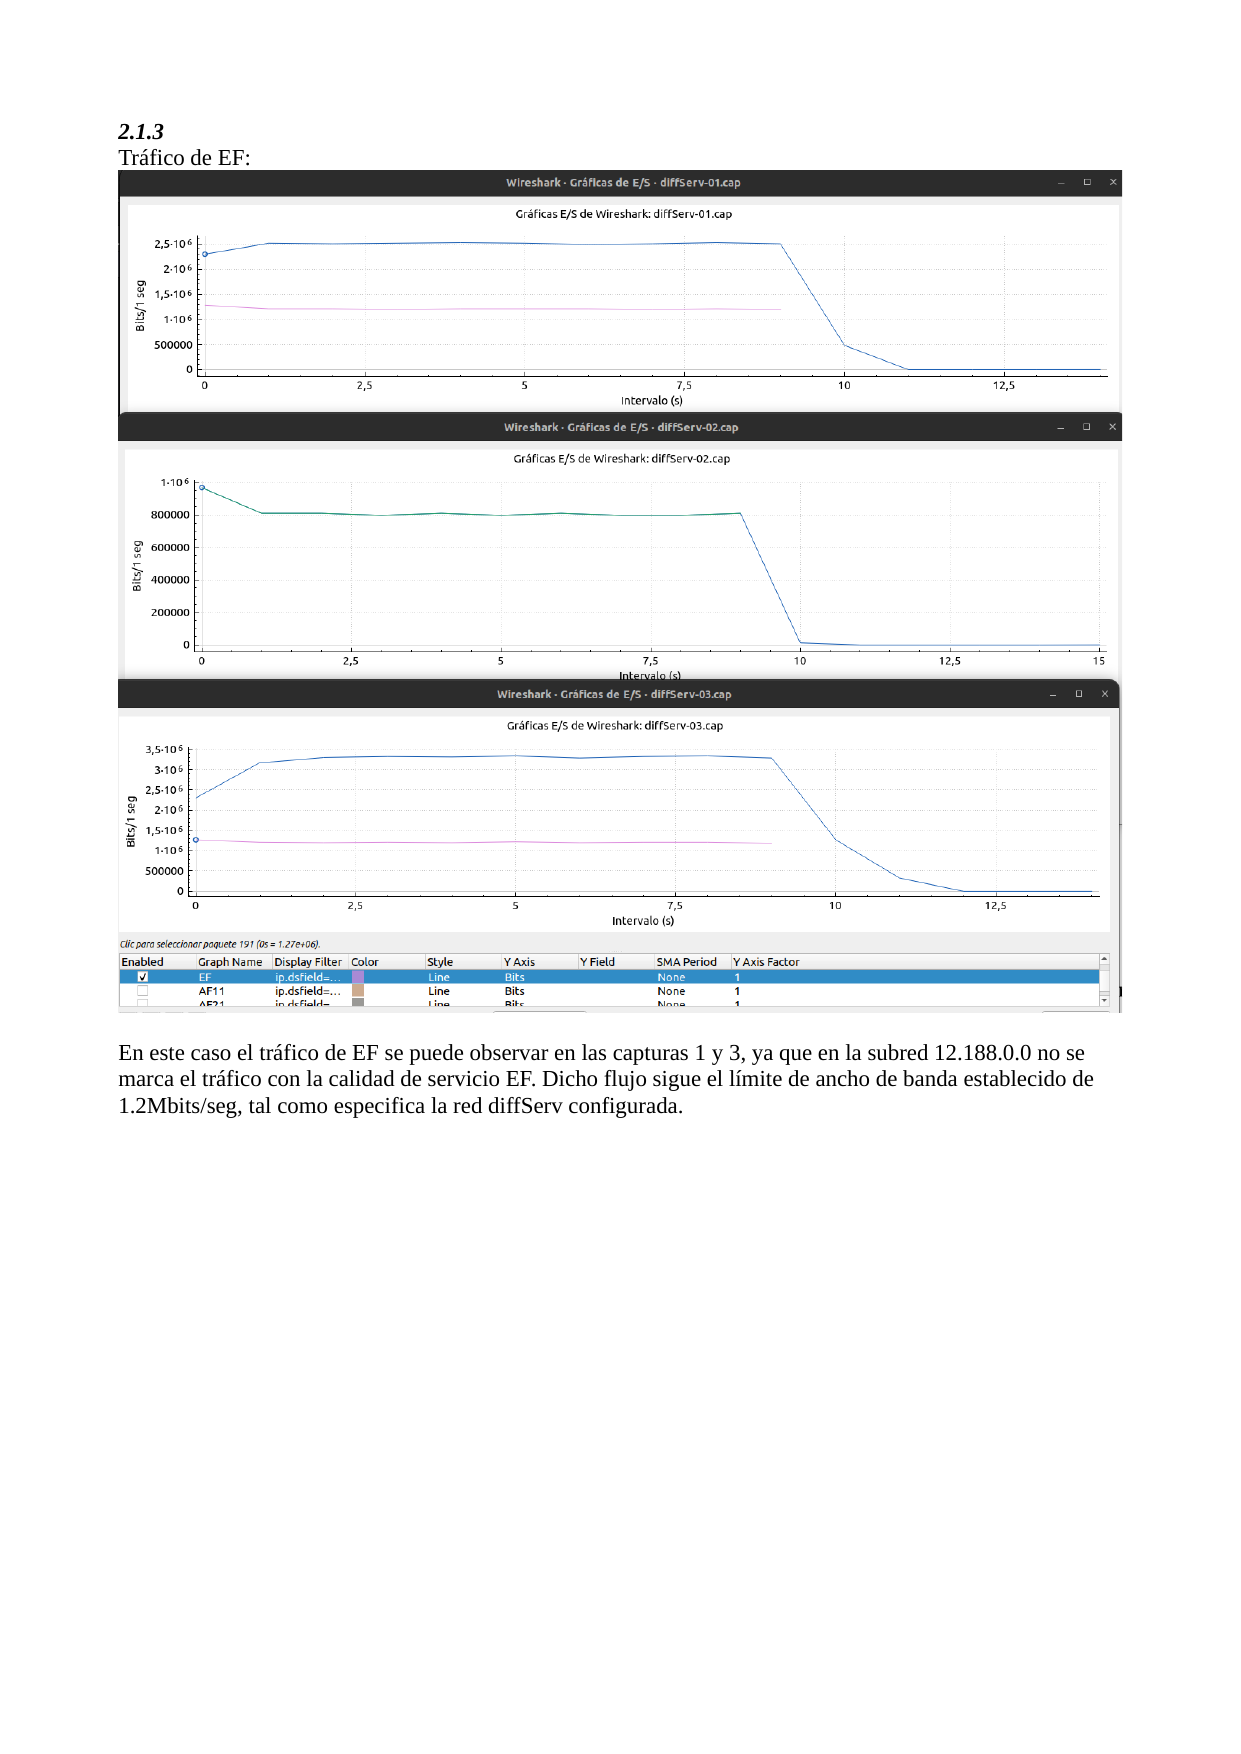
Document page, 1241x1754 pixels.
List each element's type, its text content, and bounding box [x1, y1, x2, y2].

text Tráfico de EF: [118, 144, 1122, 170]
picture [118, 170, 1123, 1013]
text En este caso el tráfico de EF se puede observar en las capturas 1 y 3, ya que en la subred 12.188.0.0 no se marca el tráfico con la calidad de servicio EF. Dicho flujo sigue el límite de ancho de banda establecido de 1.2Mbits/seg, tal como especifica la red diffServ configurada. [118, 1039, 1122, 1118]
text 2.1.3 [118, 118, 1122, 144]
